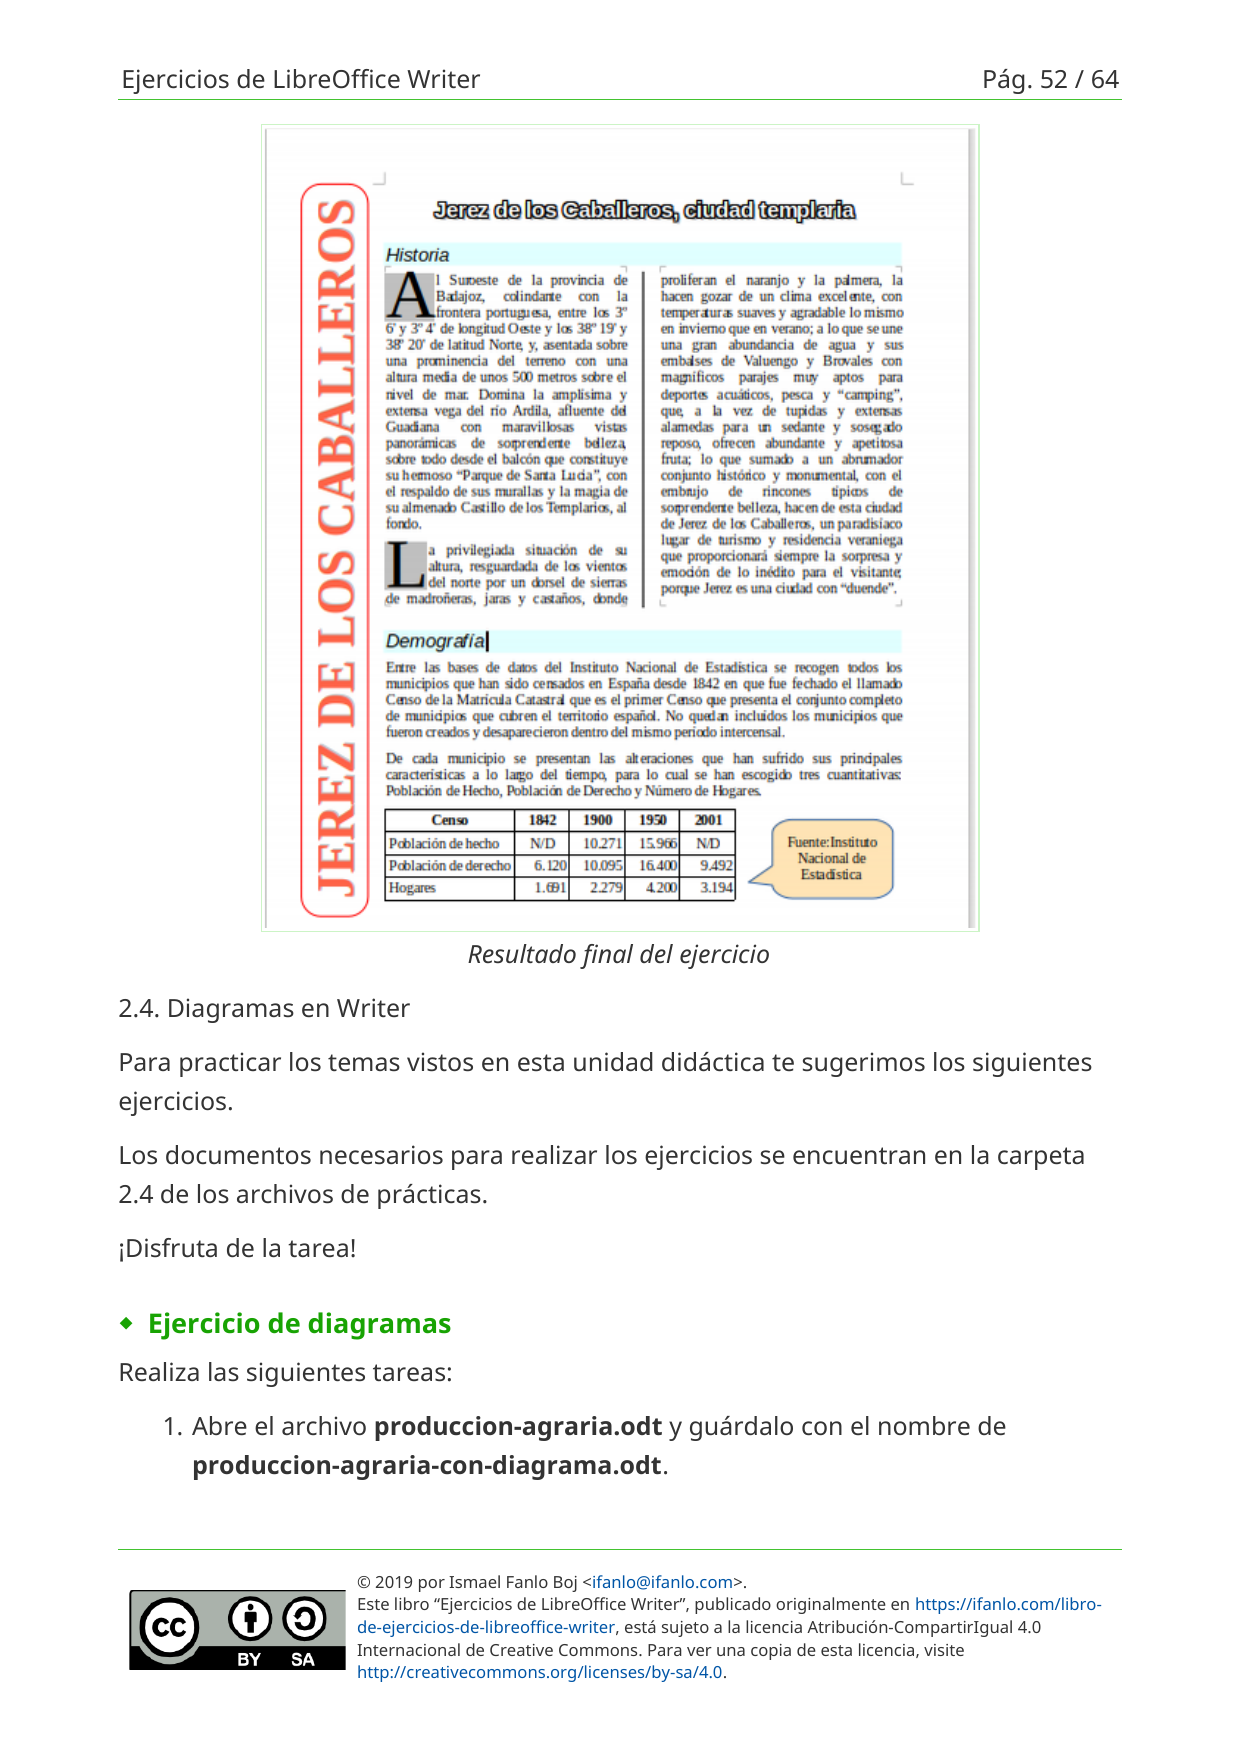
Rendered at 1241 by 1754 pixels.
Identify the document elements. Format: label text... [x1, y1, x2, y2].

text Resultado final del ejercicio [118, 124, 1122, 971]
list Abre el archivo produccion-agraria.odt y guárdalo con el nombre de produccion-agraria-con-diagrama.odt. [162, 1408, 1122, 1481]
text Para practicar los temas vistos en esta unidad didáctica te sugerimos los siguientes ejercicios. [118, 1044, 1122, 1118]
picture [129, 1590, 346, 1670]
text Los documentos necesarios para realizar los ejercicios se encuentran en la carpeta 2.4 de los archivos de prácticas. [118, 1137, 1122, 1211]
picture [264, 128, 976, 928]
text Realiza las siguientes tareas: [118, 1354, 1122, 1388]
text ¡Disfruta de la tarea! [118, 1230, 1122, 1264]
subtitle Ejercicio de diagramas [118, 1305, 1122, 1342]
text [262, 125, 978, 931]
text 2.4. Diagramas en Writer [118, 991, 1122, 1025]
